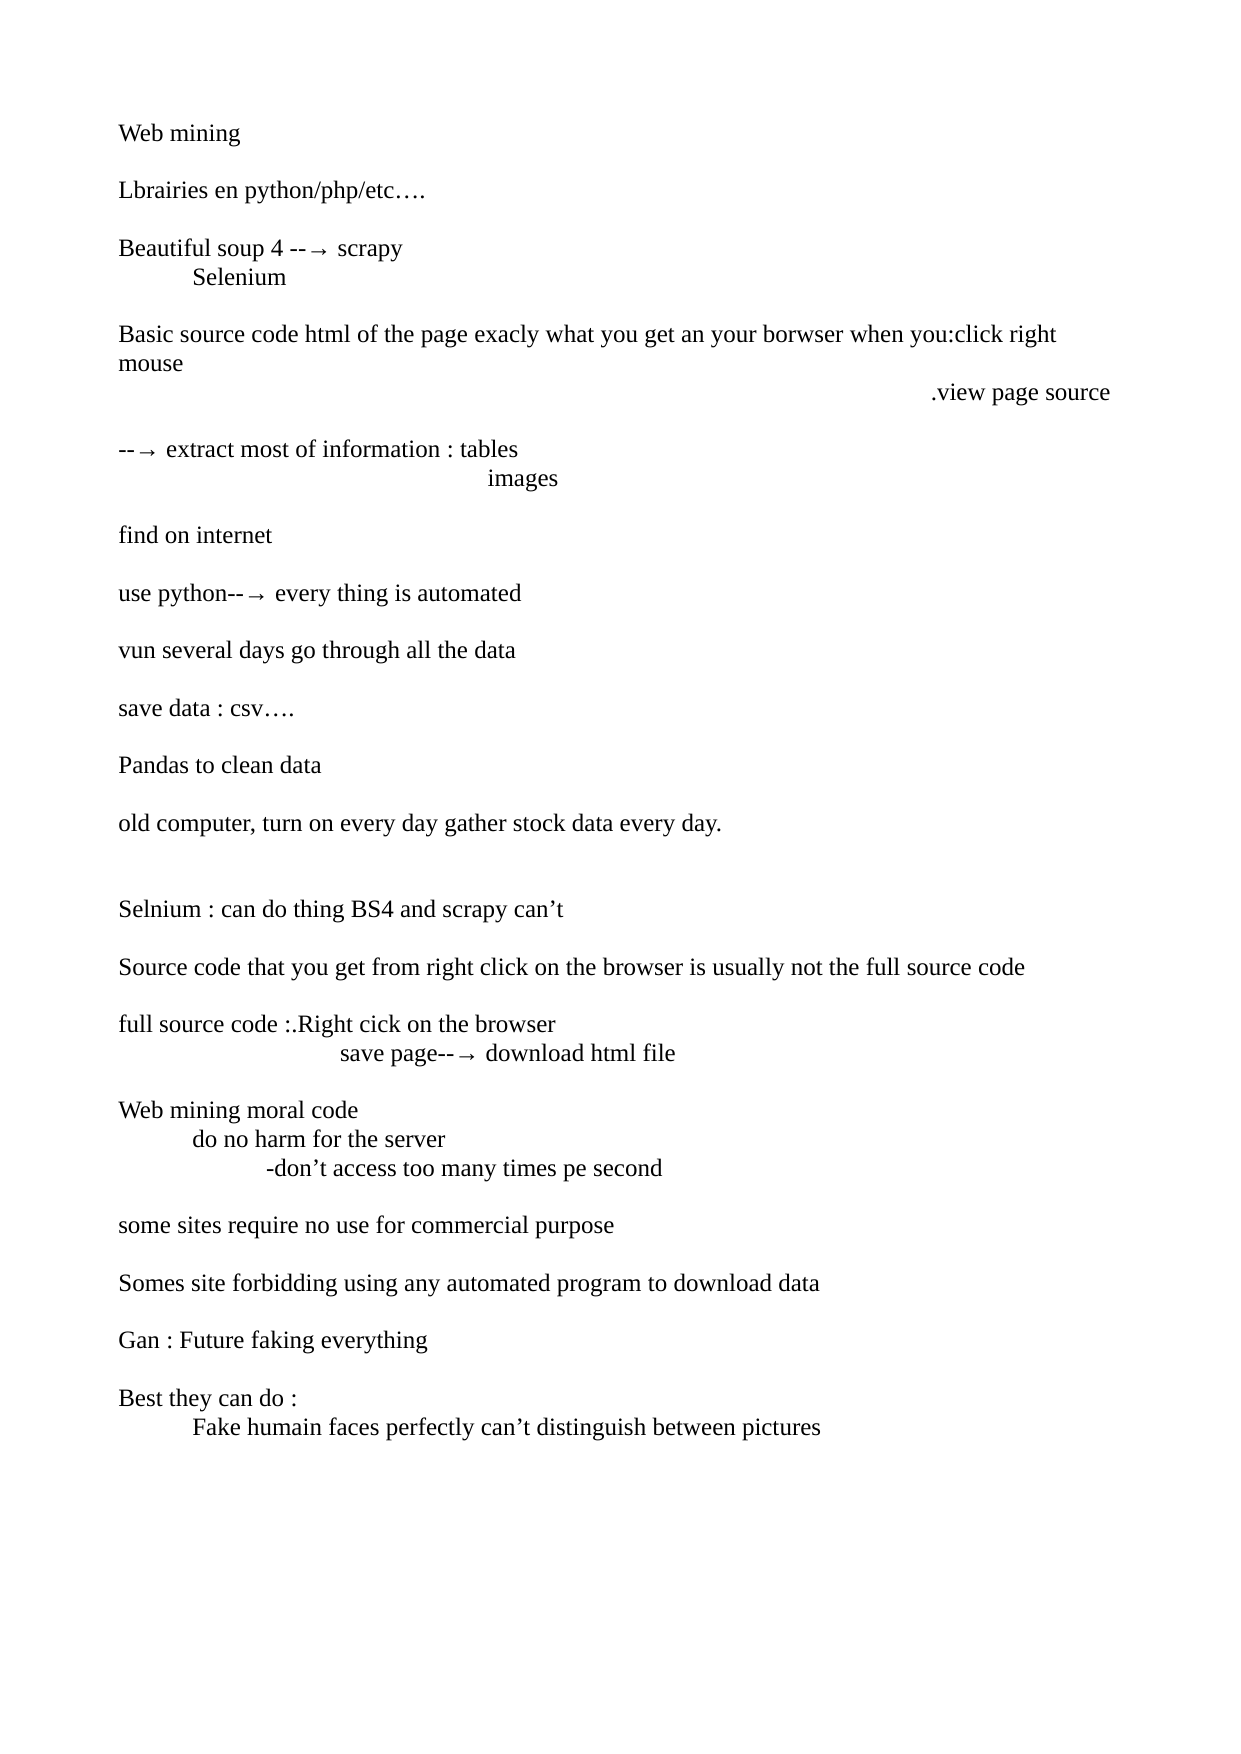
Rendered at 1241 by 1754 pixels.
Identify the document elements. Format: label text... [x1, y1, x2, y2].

text Selnium : can do thing BS4 and scrapy can’t [118, 894, 1122, 923]
text full source code :.Right cick on the browser [118, 1009, 1122, 1038]
text Lbrairies en python/php/etc…. [118, 176, 1122, 204]
text --→ extract most of information : tables [118, 434, 1122, 463]
text save page--→ download html file [118, 1038, 1122, 1067]
text Somes site forbidding using any automated program to download data [118, 1268, 1122, 1297]
text .view page source [118, 377, 1122, 406]
text Gan : Future faking everything [118, 1326, 1122, 1354]
text some sites require no use for commercial purpose [118, 1211, 1122, 1239]
text Fake humain faces perfectly can’t distinguish between pictures [118, 1412, 1122, 1441]
text images [118, 463, 1122, 492]
text Best they can do : [118, 1383, 1122, 1412]
text Selenium [118, 262, 1122, 291]
text save data : csv…. [118, 693, 1122, 722]
text Web mining moral code [118, 1096, 1122, 1124]
text Source code that you get from right click on the browser is usually not the full source code [118, 952, 1122, 981]
text do no harm for the server [118, 1124, 1122, 1153]
text Web mining [118, 118, 1122, 147]
text old computer, turn on every day gather stock data every day. [118, 808, 1122, 837]
text Pandas to clean data [118, 751, 1122, 779]
text use python--→ every thing is automated [118, 578, 1122, 607]
text -don’t access too many times pe second [118, 1153, 1122, 1182]
text find on internet [118, 521, 1122, 549]
text vun several days go through all the data [118, 636, 1122, 664]
text Basic source code html of the page exacly what you get an your borwser when you:click right mouse [118, 319, 1122, 377]
text Beautiful soup 4 --→ scrapy [118, 233, 1122, 262]
